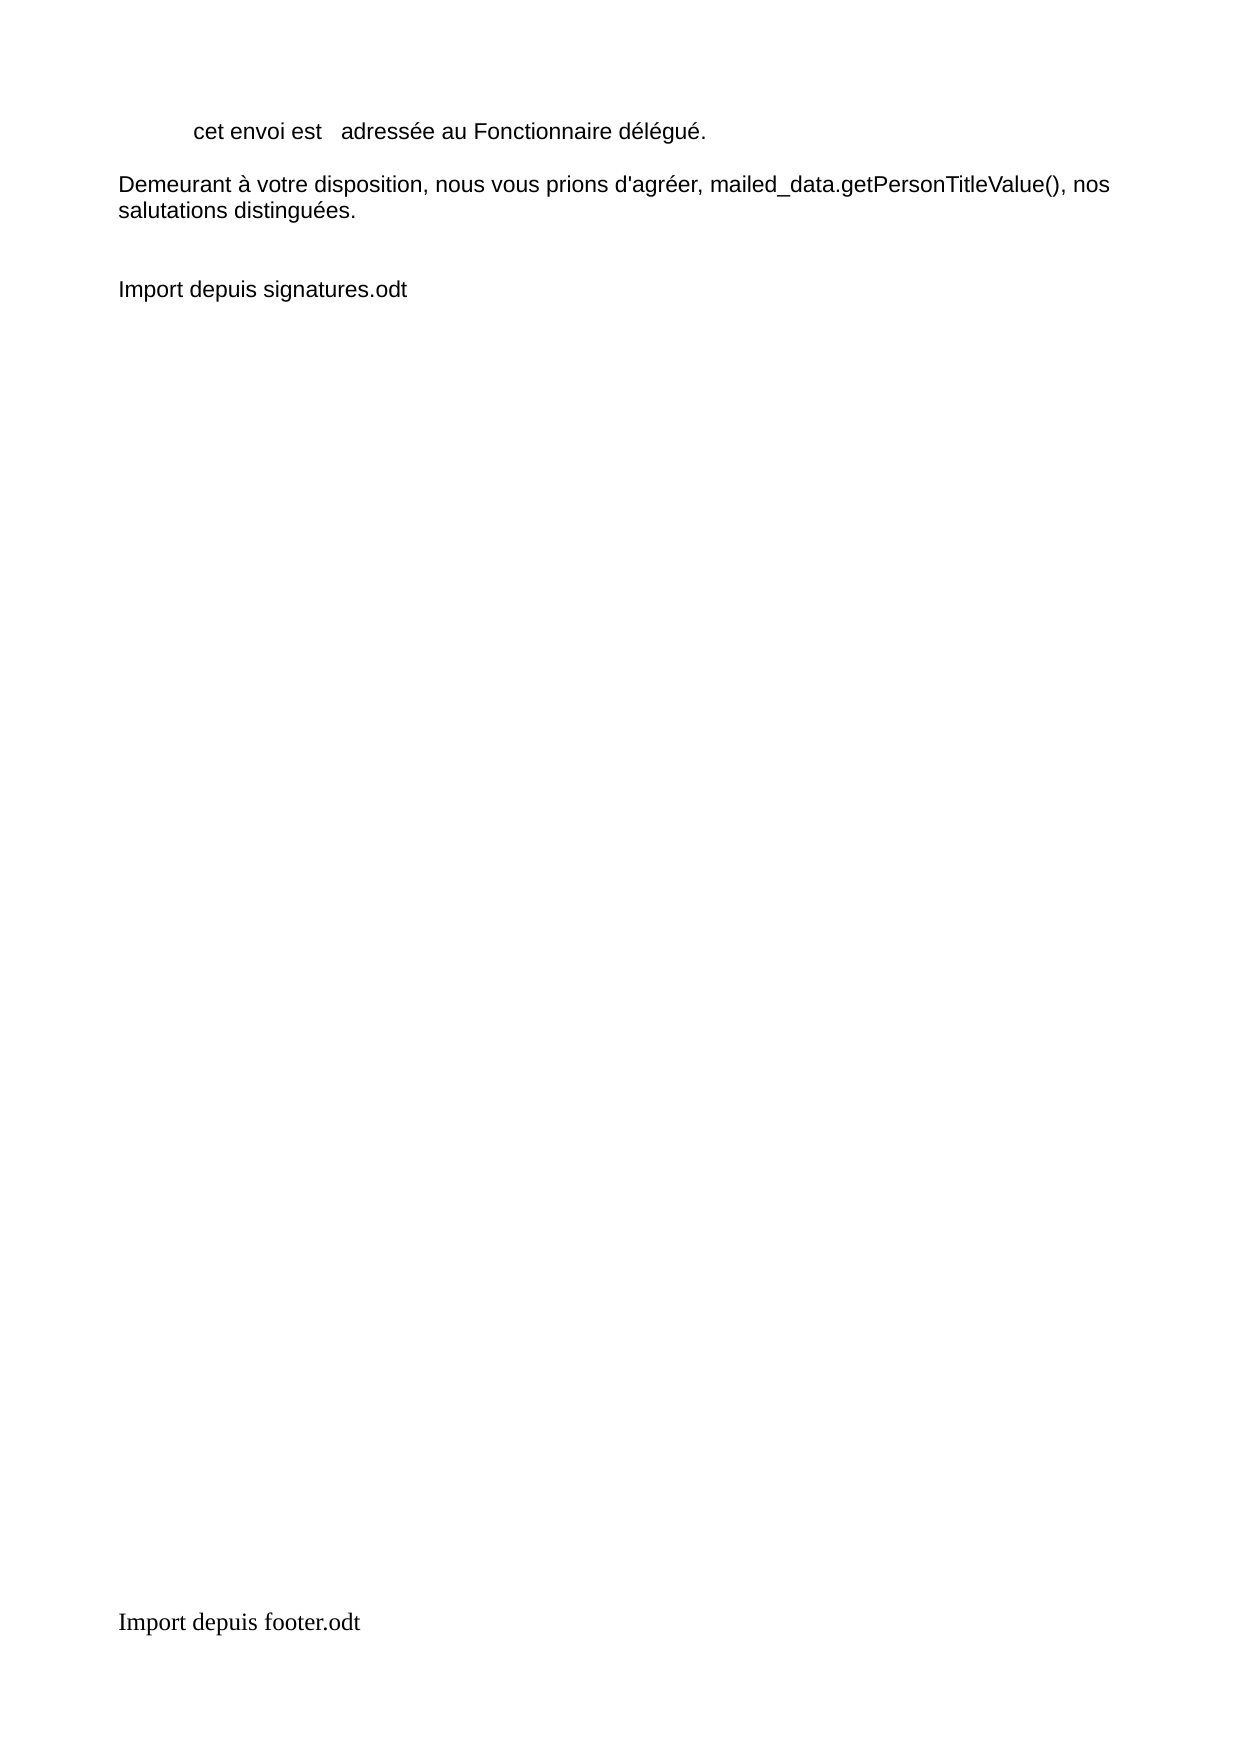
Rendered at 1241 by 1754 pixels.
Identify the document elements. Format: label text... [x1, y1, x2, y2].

list cet envoi est adressée au Fonctionnaire délégué. [156, 118, 1122, 144]
text Import depuis signatures.odt [118, 276, 1122, 303]
text Demeurant à votre disposition, nous vous prions d'agréer, mailed_data.getPersonTitleValue(), nos salutations distinguées. [118, 171, 1122, 223]
